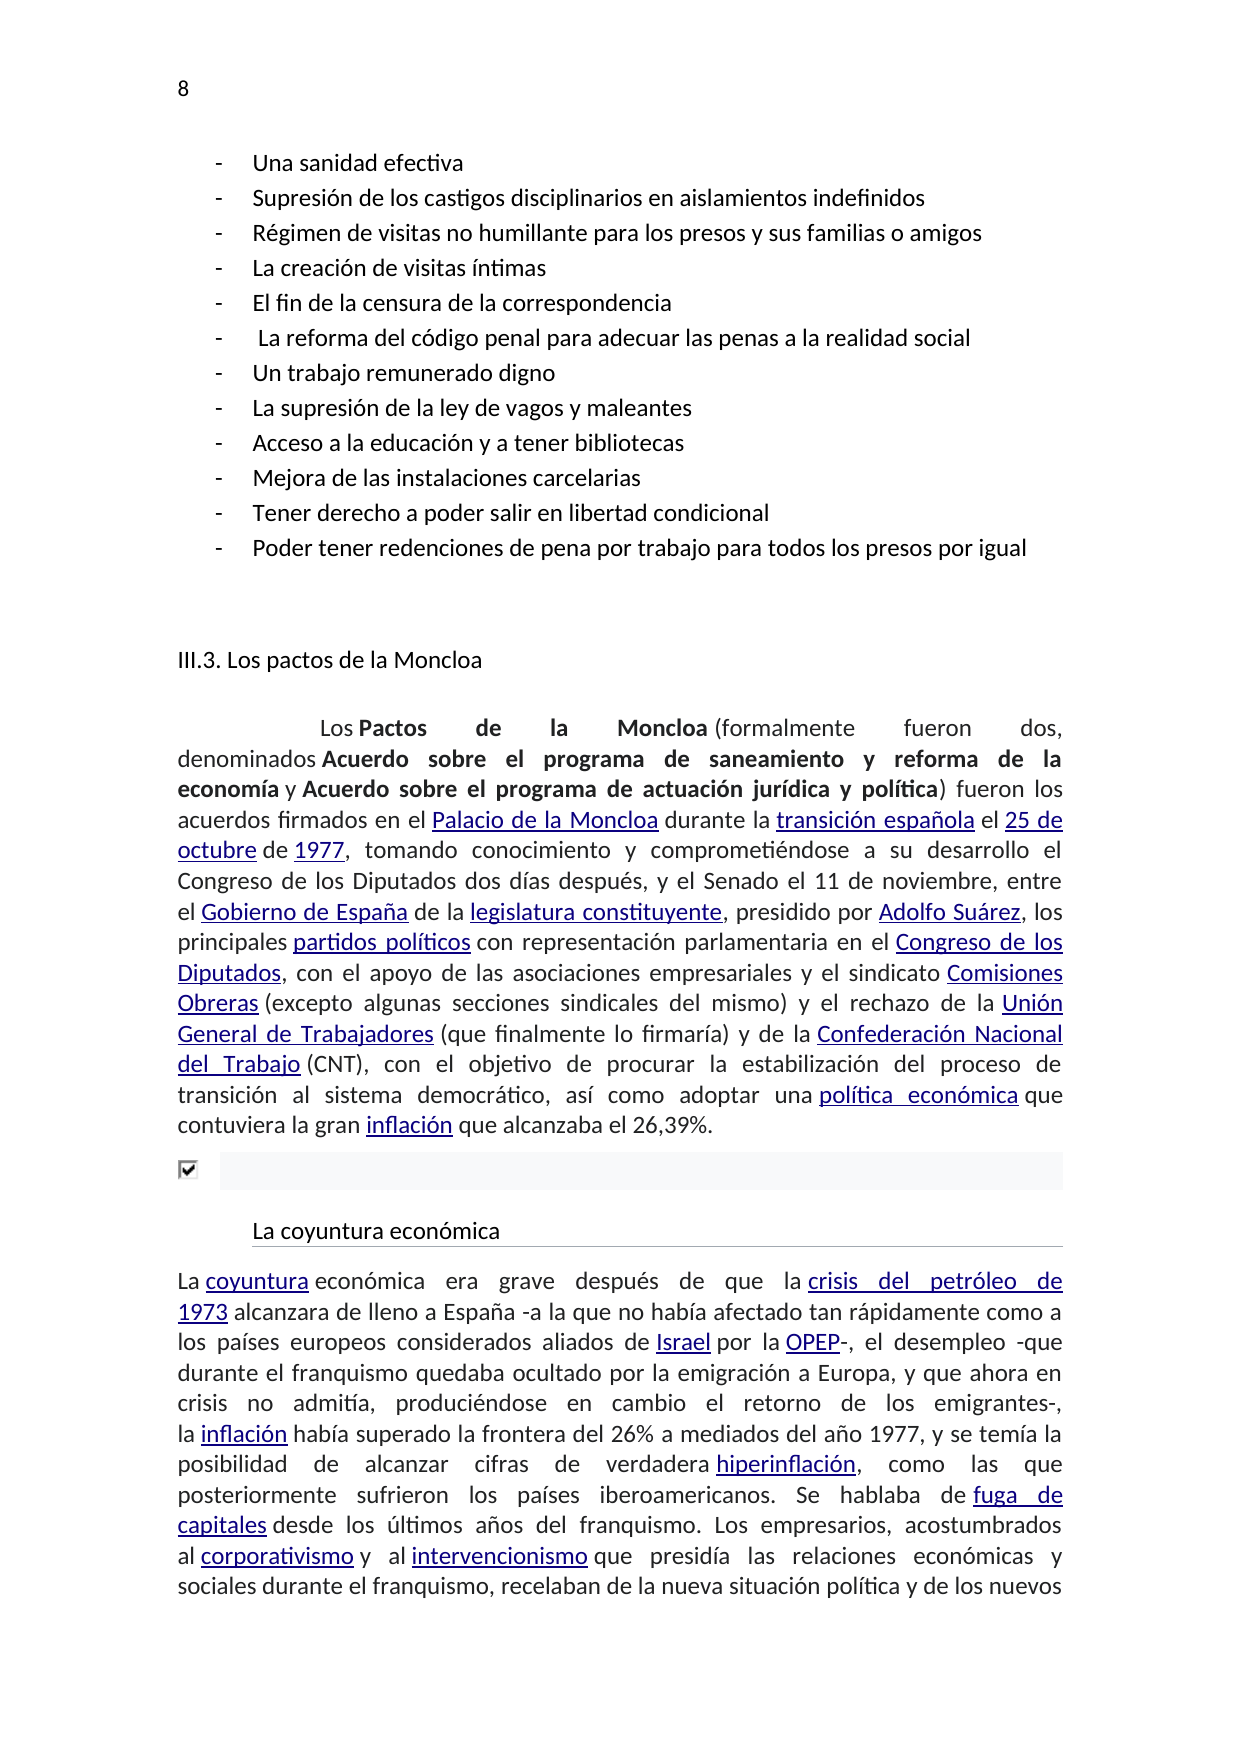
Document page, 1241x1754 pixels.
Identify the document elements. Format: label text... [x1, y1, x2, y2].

list La supresión de la ley de vagos y maleantes [215, 393, 1063, 423]
list Tener derecho a poder salir en libertad condicional [215, 498, 1063, 528]
list El fin de la censura de la correspondencia [215, 288, 1063, 318]
text III.3. Los pactos de la Moncloa [177, 644, 1063, 675]
list Poder tener redenciones de pena por trabajo para todos los presos por igual [215, 533, 1063, 563]
text La coyuntura económica era grave después de que la crisis del petróleo de 1973 alcanzara de lleno a España -a la que no había afectado tan rápidamente como a los países europeos considerados aliados de Israel por la OPEP-, el desempleo -que durante el franquismo quedaba ocultado por la emigración a Europa, y que ahora en crisis no admitía, produciéndose en cambio el retorno de los emigrantes-, la inflación había superado la frontera del 26%​ a mediados del año 1977, y se temía la posibilidad de alcanzar cifras de verdadera hiperinflación, como las que posteriormente sufrieron los países iberoamericanos. Se hablaba de fuga de capitales desde los últimos años del franquismo. Los empresarios, acostumbrados al corporativismo y al intervencionismo que presidía las relaciones económicas y sociales durante el franquismo, recelaban de la nueva situación política y de los nuevos [177, 1265, 1063, 1601]
list Una sanidad efectiva [215, 148, 1063, 178]
list Mejora de las instalaciones carcelarias [215, 463, 1063, 493]
list La reforma del código penal para adecuar las penas a la realidad social [215, 323, 1063, 353]
list Acceso a la educación y a tener bibliotecas [215, 428, 1063, 458]
list Régimen de visitas no humillante para los presos y sus familias o amigos [215, 218, 1063, 248]
list Un trabajo remunerado digno [215, 358, 1063, 388]
list Supresión de los castigos disciplinarios en aislamientos indefinidos [215, 183, 1063, 213]
text Los Pactos de la Moncloa (formalmente fueron dos, denominados Acuerdo sobre el programa de saneamiento y reforma de la economía y Acuerdo sobre el programa de actuación jurídica y política) fueron los acuerdos firmados en el Palacio de la Moncloa durante la transición española el 25 de octubre de 1977, tomando conocimiento y comprometiéndose a su desarrollo el Congreso de los Diputados dos días después, y el Senado el 11 de noviembre, entre el Gobierno de España de la legislatura constituyente, presidido por Adolfo Suárez, los principales partidos políticos con representación parlamentaria en el Congreso de los Diputados, con el apoyo de las asociaciones empresariales y el sindicato Comisiones Obreras (excepto algunas secciones sindicales del mismo) y el rechazo de la Unión General de Trabajadores (que finalmente lo firmaría) y de la Confederación Nacional del Trabajo (CNT), con el objetivo de procurar la estabilización del proceso de transición al sistema democrático, así como adoptar una política económica que contuviera la gran inflación que alcanzaba el 26,39%. [177, 713, 1063, 1140]
subtitle La coyuntura económica [252, 1215, 1063, 1246]
list La creación de visitas íntimas [215, 253, 1063, 283]
